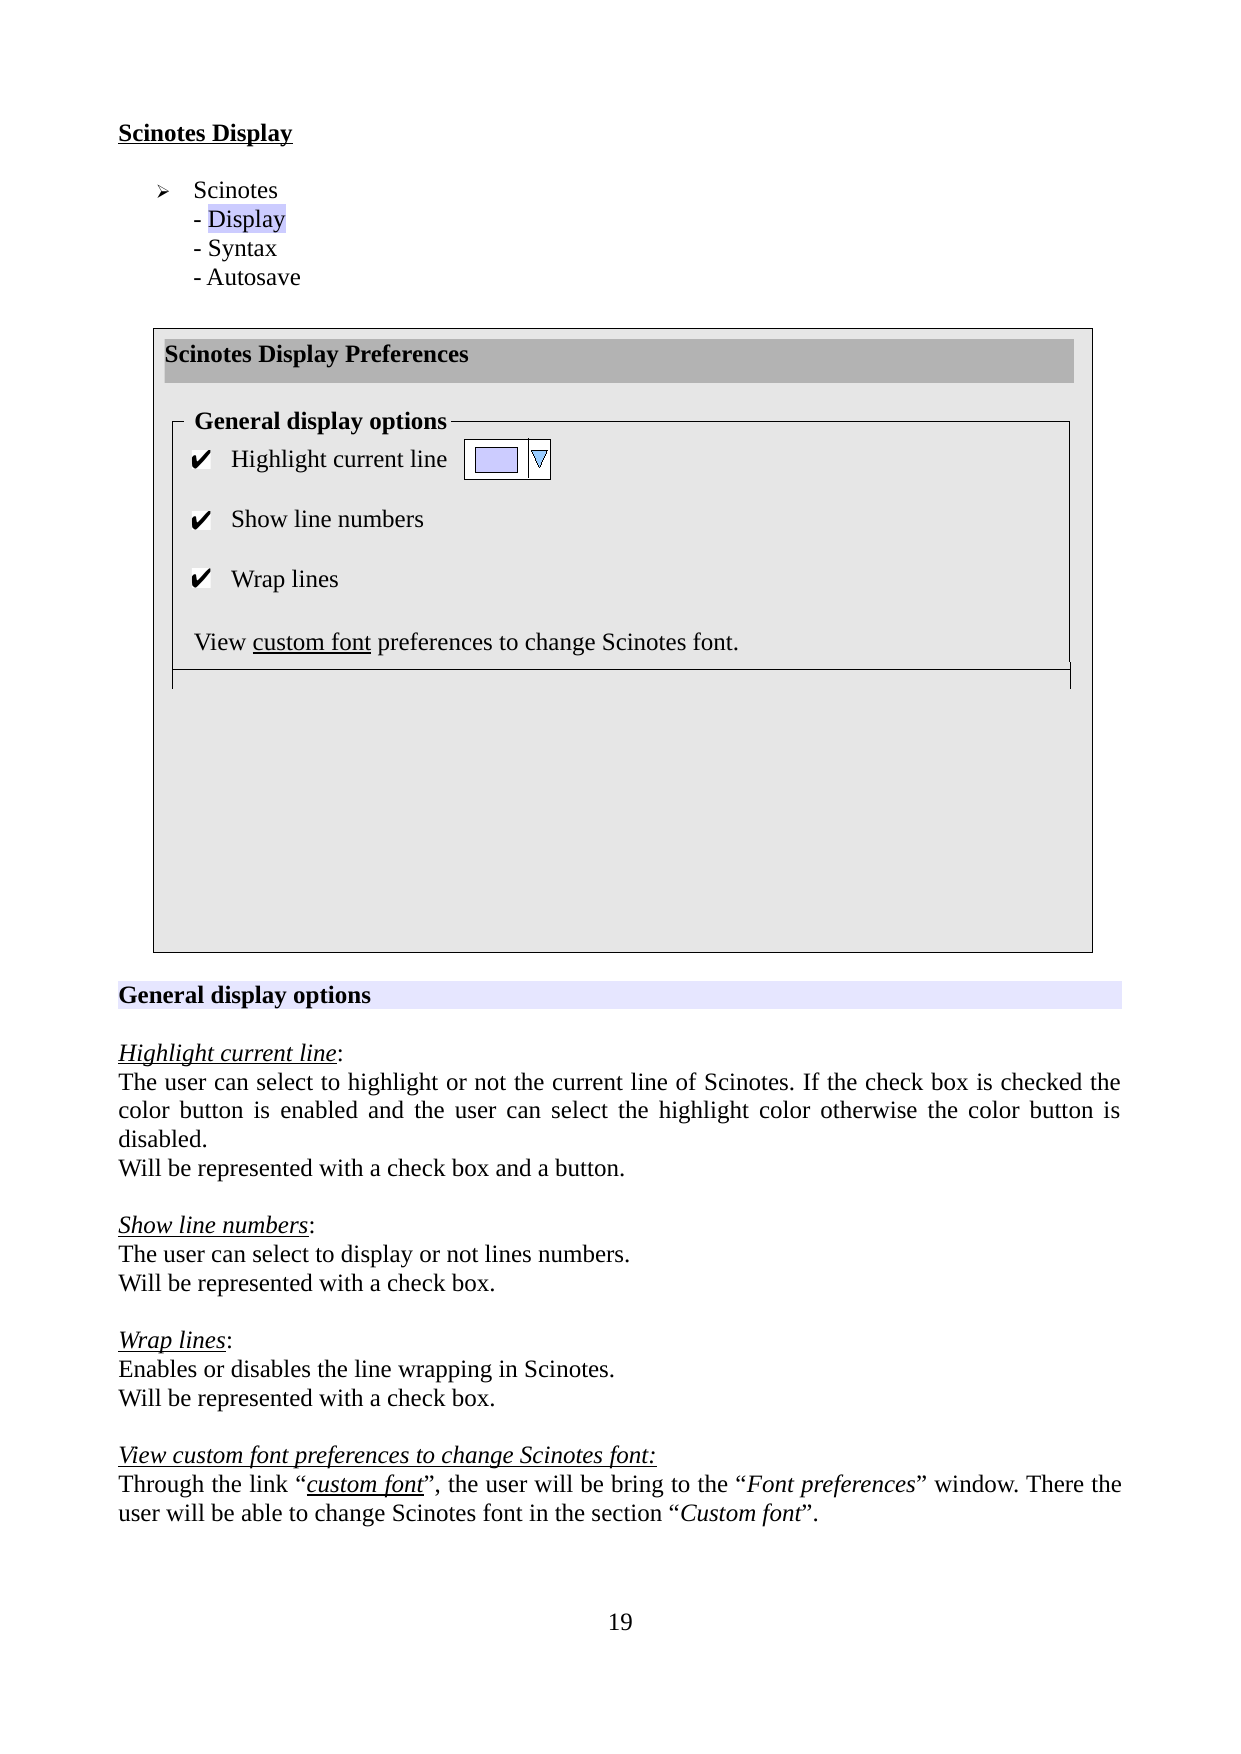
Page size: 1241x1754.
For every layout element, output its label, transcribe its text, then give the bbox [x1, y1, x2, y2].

picture [191, 450, 211, 469]
text The user can select to display or not lines numbers. [118, 1239, 1122, 1268]
list - Autosave [156, 262, 1122, 291]
text Will be represented with a check box. [118, 1383, 1122, 1412]
text Through the link “custom font”, the user will be bring to the “Font preferences” window. There the user will be able to change Scinotes font in the section “Custom font”. [118, 1469, 1122, 1527]
picture [191, 511, 211, 530]
text Enables or disables the line wrapping in Scinotes. [118, 1354, 1122, 1383]
text General display options [118, 981, 1122, 1009]
text Highlight current line: [118, 1038, 1122, 1067]
text Show line numbers: [118, 1211, 1122, 1239]
list Scinotes [156, 176, 1122, 204]
text Will be represented with a check box. [118, 1268, 1122, 1297]
text Wrap lines: [118, 1326, 1122, 1354]
text View custom font preferences to change Scinotes font: [118, 1441, 1122, 1469]
list - Syntax [156, 233, 1122, 262]
text The user can select to highlight or not the current line of Scinotes. If the check box is checked the color button is enabled and the user can select the highlight color otherwise the color button is disabled. [118, 1067, 1122, 1153]
text Scinotes Display [118, 118, 1122, 147]
list - Display [156, 204, 1122, 233]
text Will be represented with a check box and a button. [118, 1153, 1122, 1182]
picture [191, 568, 211, 588]
